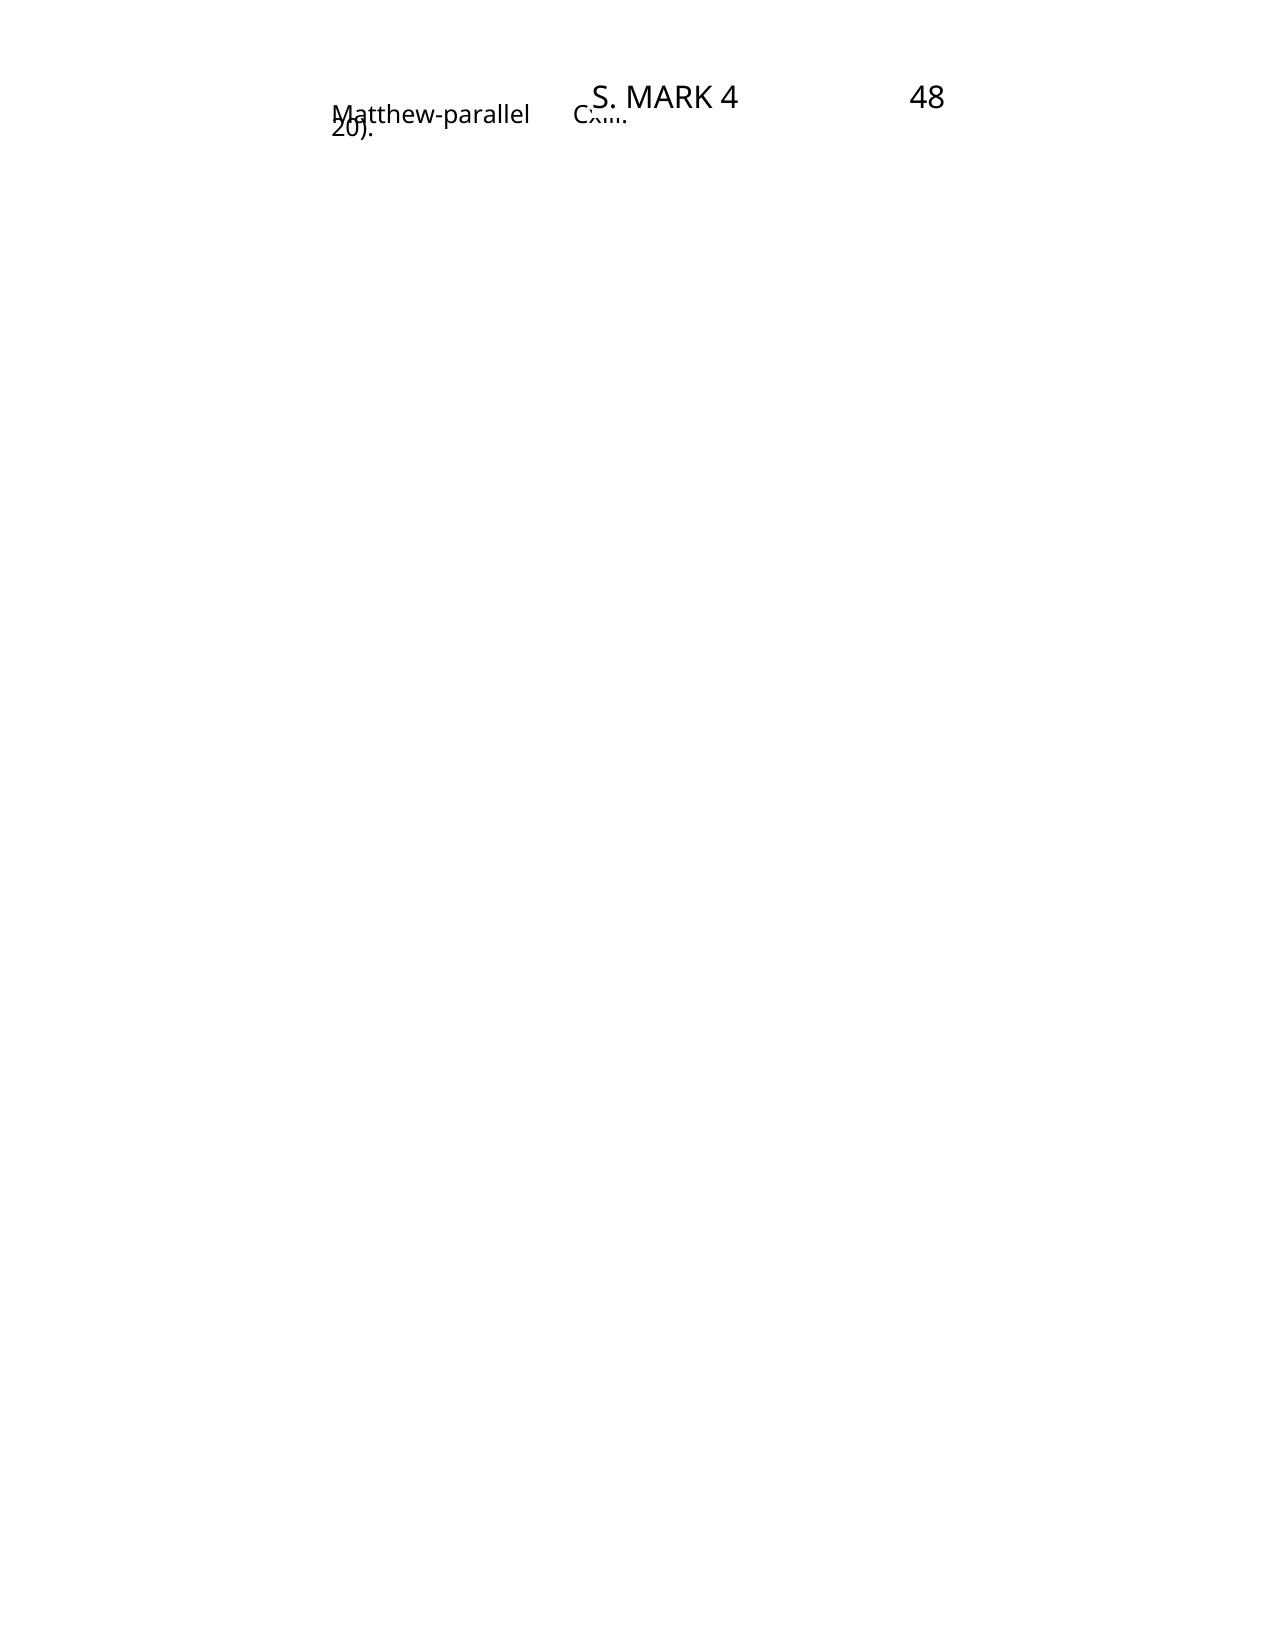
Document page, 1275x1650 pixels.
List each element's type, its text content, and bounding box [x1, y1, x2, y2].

text especially when it occurred as here in the Matthew-parallel Cxlii.- 20). [363, 113, 636, 139]
